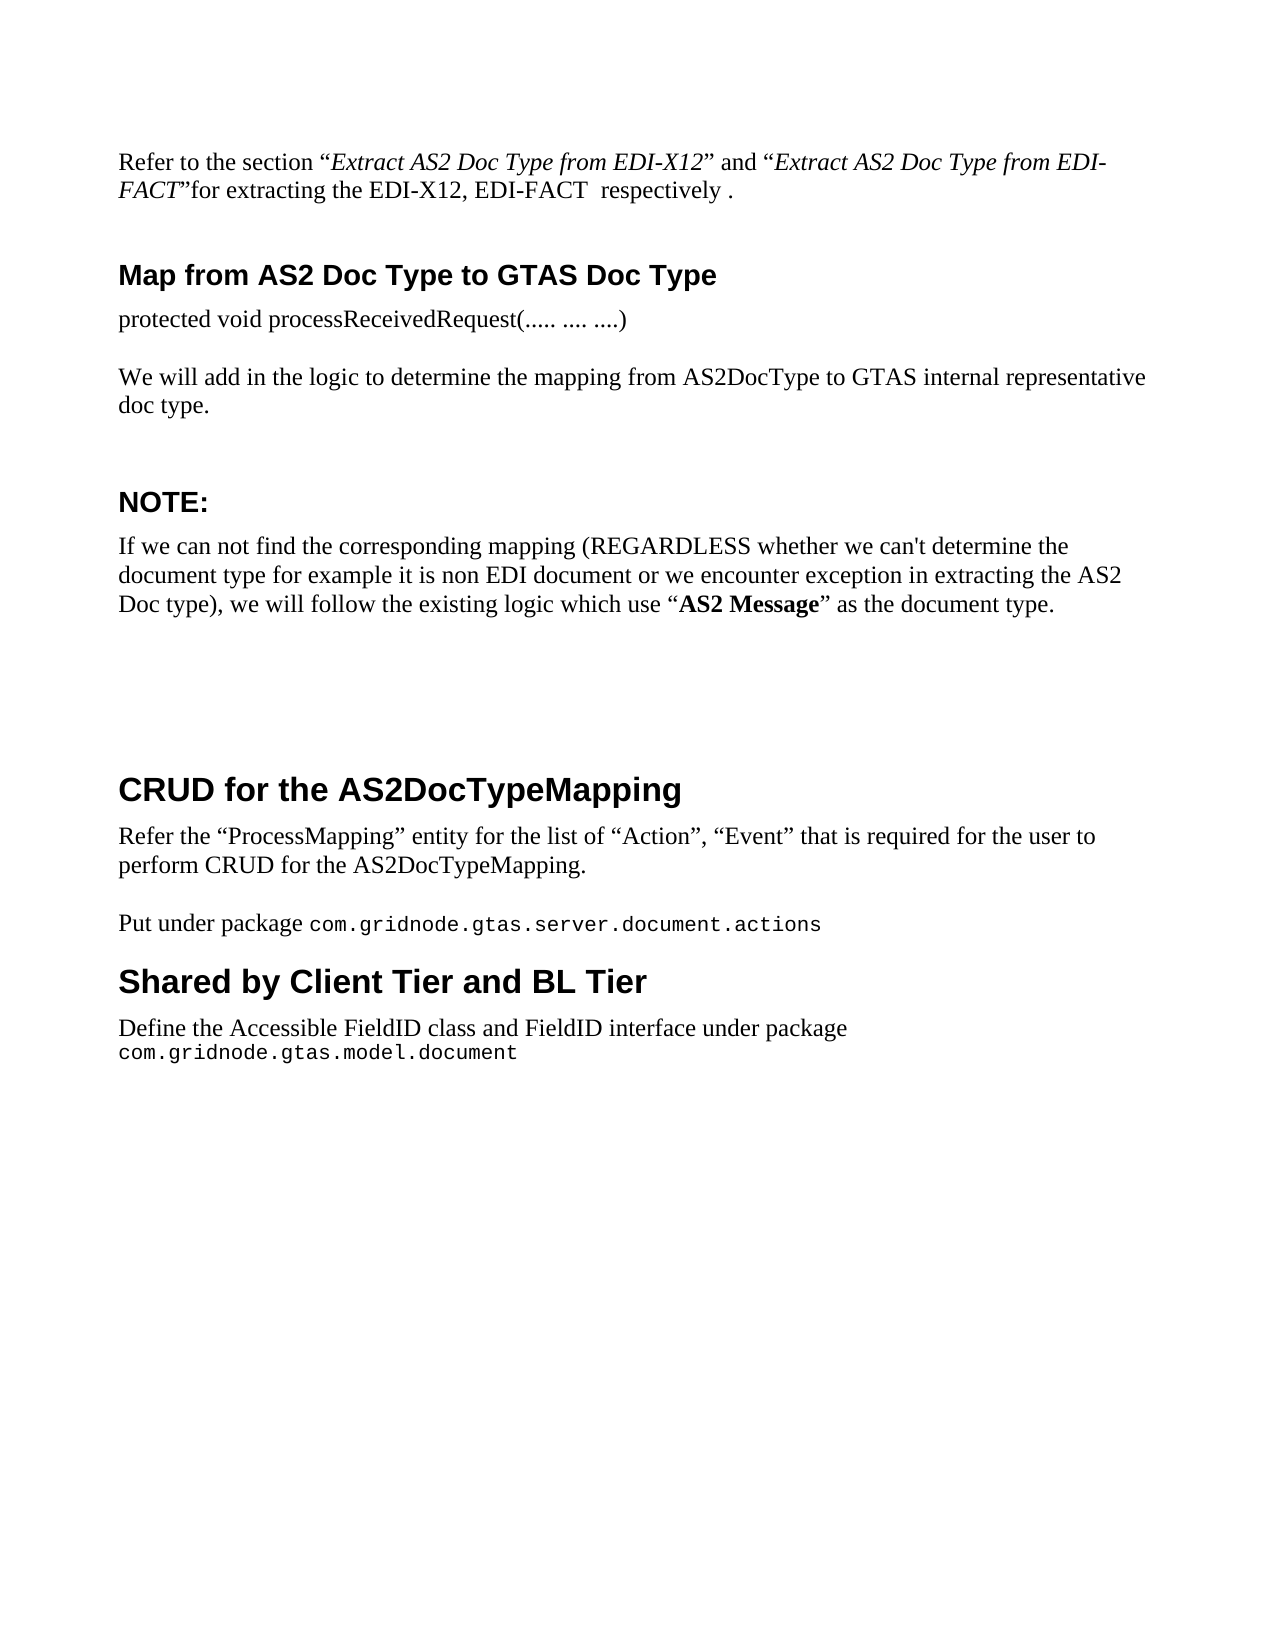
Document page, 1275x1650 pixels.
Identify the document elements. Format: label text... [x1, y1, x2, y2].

text We will add in the logic to determine the mapping from AS2DocType to GTAS internal representative doc type. [118, 362, 1157, 419]
subtitle CRUD for the AS2DocTypeMapping [118, 770, 1157, 809]
text If we can not find the corresponding mapping (REGARDLESS whether we can't determine the document type for example it is non EDI document or we encounter exception in extracting the AS2 Doc type), we will follow the existing logic which use “AS2 Message” as the document type. [118, 531, 1157, 618]
text protected void processReceivedRequest(..... .... ....) [118, 304, 1157, 333]
text Define the Accessible FieldID class and FieldID interface under package com.gridnode.gtas.model.document [118, 1013, 1157, 1066]
subtitle NOTE: [118, 485, 1157, 519]
subtitle Shared by Client Tier and BL Tier [118, 962, 1157, 1001]
text Put under package com.gridnode.gtas.server.document.actions [118, 908, 1157, 937]
text Refer to the section “Extract AS2 Doc Type from EDI-X12” and “Extract AS2 Doc Type from EDI-FACT”for extracting the EDI-X12, EDI-FACT respectively . [118, 147, 1157, 204]
text Refer the “ProcessMapping” entity for the list of “Action”, “Event” that is required for the user to perform CRUD for the AS2DocTypeMapping. [118, 821, 1157, 879]
subtitle Map from AS2 Doc Type to GTAS Doc Type [118, 258, 1157, 292]
